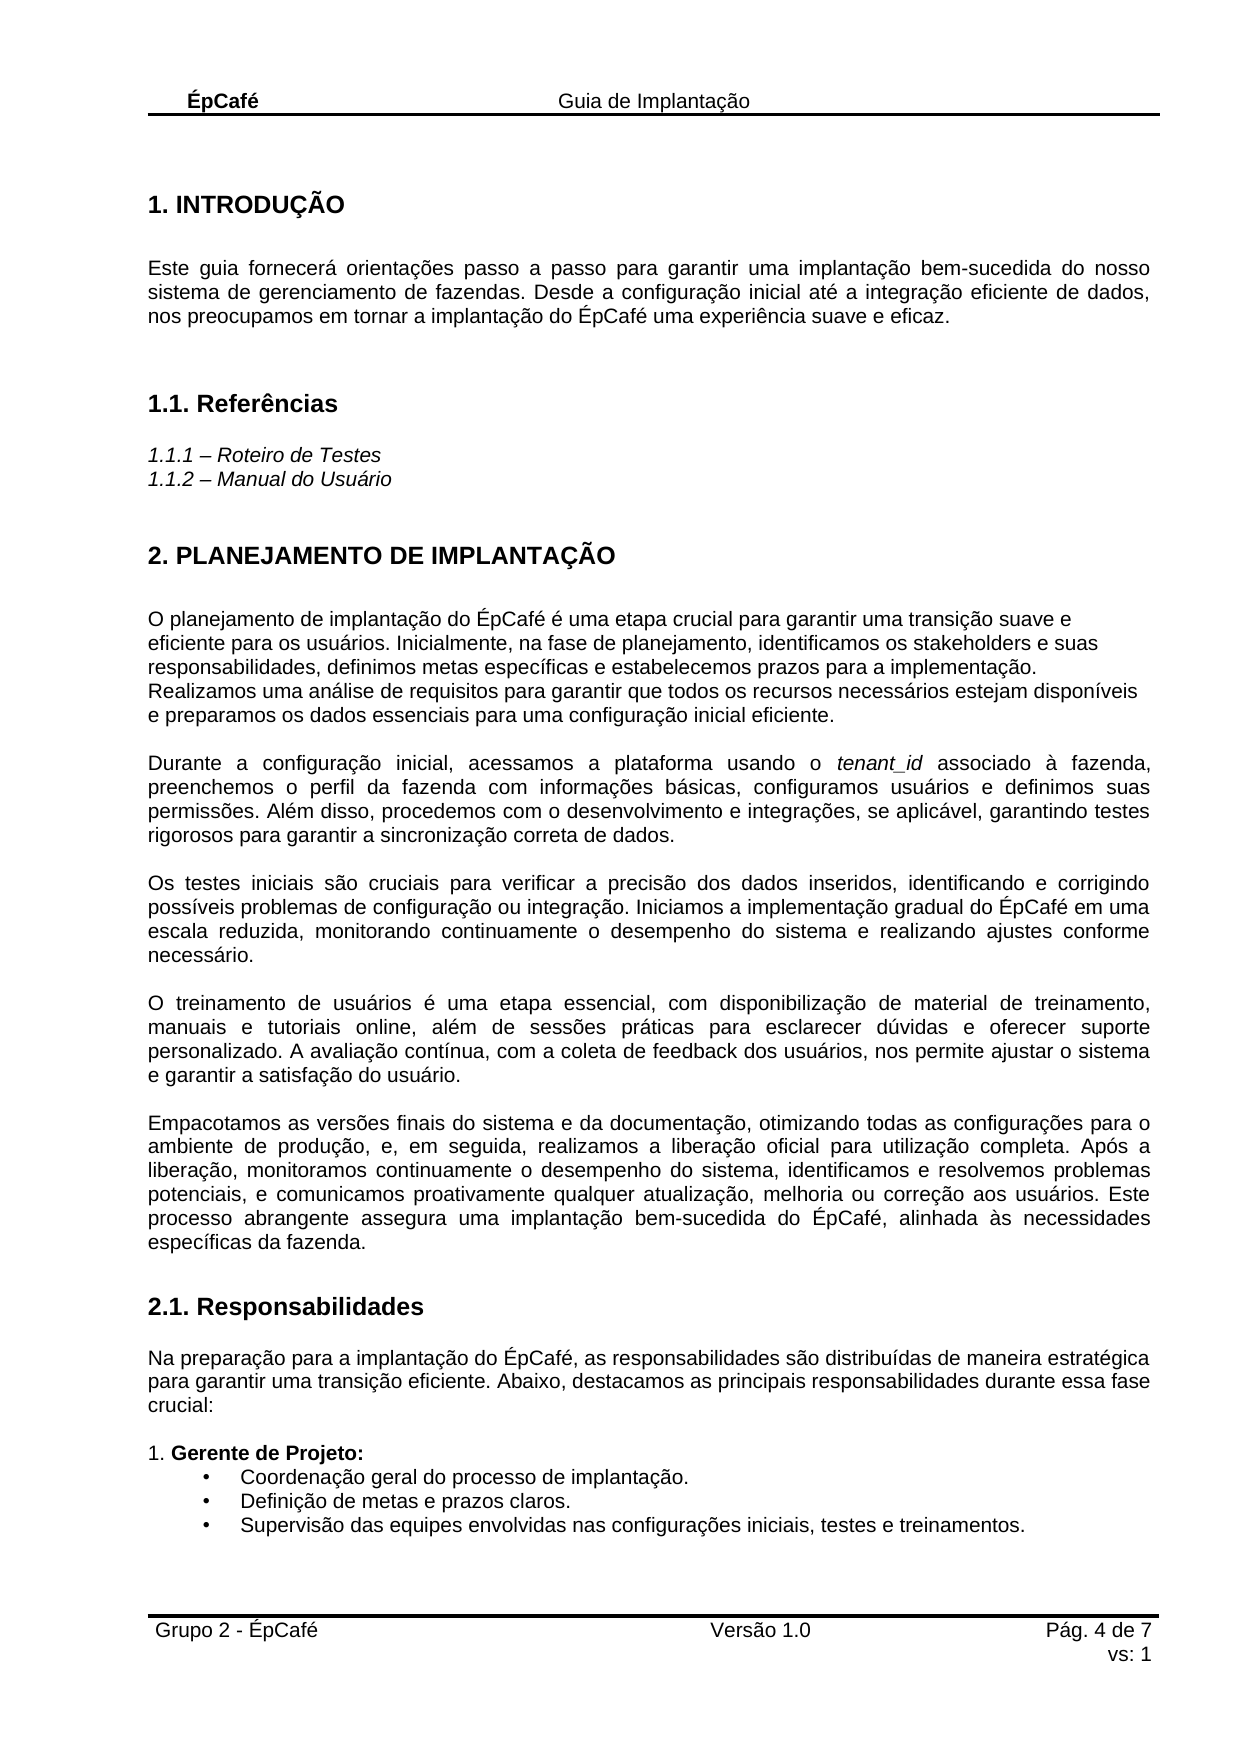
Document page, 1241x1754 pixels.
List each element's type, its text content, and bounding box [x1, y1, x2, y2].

text 1. Gerente de Projeto: [148, 1441, 1152, 1465]
text 1.1.2 – Manual do Usuário [148, 467, 1152, 491]
text 1.1.1 – Roteiro de Testes [148, 443, 1152, 467]
subtitle Referências [148, 389, 1152, 418]
text Empacotamos as versões finais do sistema e da documentação, otimizando todas as configurações para o ambiente de produção, e, em seguida, realizamos a liberação oficial para utilização completa. Após a liberação, monitoramos continuamente o desempenho do sistema, identificamos e resolvemos problemas potenciais, e comunicamos proativamente qualquer atualização, melhoria ou correção aos usuários. Este processo abrangente assegura uma implantação bem-sucedida do ÉpCafé, alinhada às necessidades específicas da fazenda. [148, 1110, 1152, 1254]
list Supervisão das equipes envolvidas nas configurações iniciais, testes e treinamentos. [203, 1513, 1152, 1537]
text Na preparação para a implantação do ÉpCafé, as responsabilidades são distribuídas de maneira estratégica para garantir uma transição eficiente. Abaixo, destacamos as principais responsabilidades durante essa fase crucial: [148, 1345, 1152, 1417]
subtitle Introdução [148, 190, 1152, 218]
text Durante a configuração inicial, acessamos a plataforma usando o tenant_id associado à fazenda, preenchemos o perfil da fazenda com informações básicas, configuramos usuários e definimos suas permissões. Além disso, procedemos com o desenvolvimento e integrações, se aplicável, garantindo testes rigorosos para garantir a sincronização correta de dados. [148, 751, 1152, 847]
text O planejamento de implantação do ÉpCafé é uma etapa crucial para garantir uma transição suave e eficiente para os usuários. Inicialmente, na fase de planejamento, identificamos os stakeholders e suas responsabilidades, definimos metas específicas e estabelecemos prazos para a implementação. Realizamos uma análise de requisitos para garantir que todos os recursos necessários estejam disponíveis e preparamos os dados essenciais para uma configuração inicial eficiente. [148, 607, 1152, 727]
list Coordenação geral do processo de implantação. [203, 1465, 1152, 1489]
subtitle Planejamento de Implantação [148, 541, 1152, 570]
list Definição de metas e prazos claros. [203, 1489, 1152, 1513]
text Este guia fornecerá orientações passo a passo para garantir uma implantação bem-sucedida do nosso sistema de gerenciamento de fazendas. Desde a configuração inicial até a integração eficiente de dados, nos preocupamos em tornar a implantação do ÉpCafé uma experiência suave e eficaz. [148, 256, 1152, 328]
text Os testes iniciais são cruciais para verificar a precisão dos dados inseridos, identificando e corrigindo possíveis problemas de configuração ou integração. Iniciamos a implementação gradual do ÉpCafé em uma escala reduzida, monitorando continuamente o desempenho do sistema e realizando ajustes conforme necessário. [148, 871, 1152, 967]
text O treinamento de usuários é uma etapa essencial, com disponibilização de material de treinamento, manuais e tutoriais online, além de sessões práticas para esclarecer dúvidas e oferecer suporte personalizado. A avaliação contínua, com a coleta de feedback dos usuários, nos permite ajustar o sistema e garantir a satisfação do usuário. [148, 991, 1152, 1086]
subtitle Responsabilidades [148, 1292, 1152, 1320]
